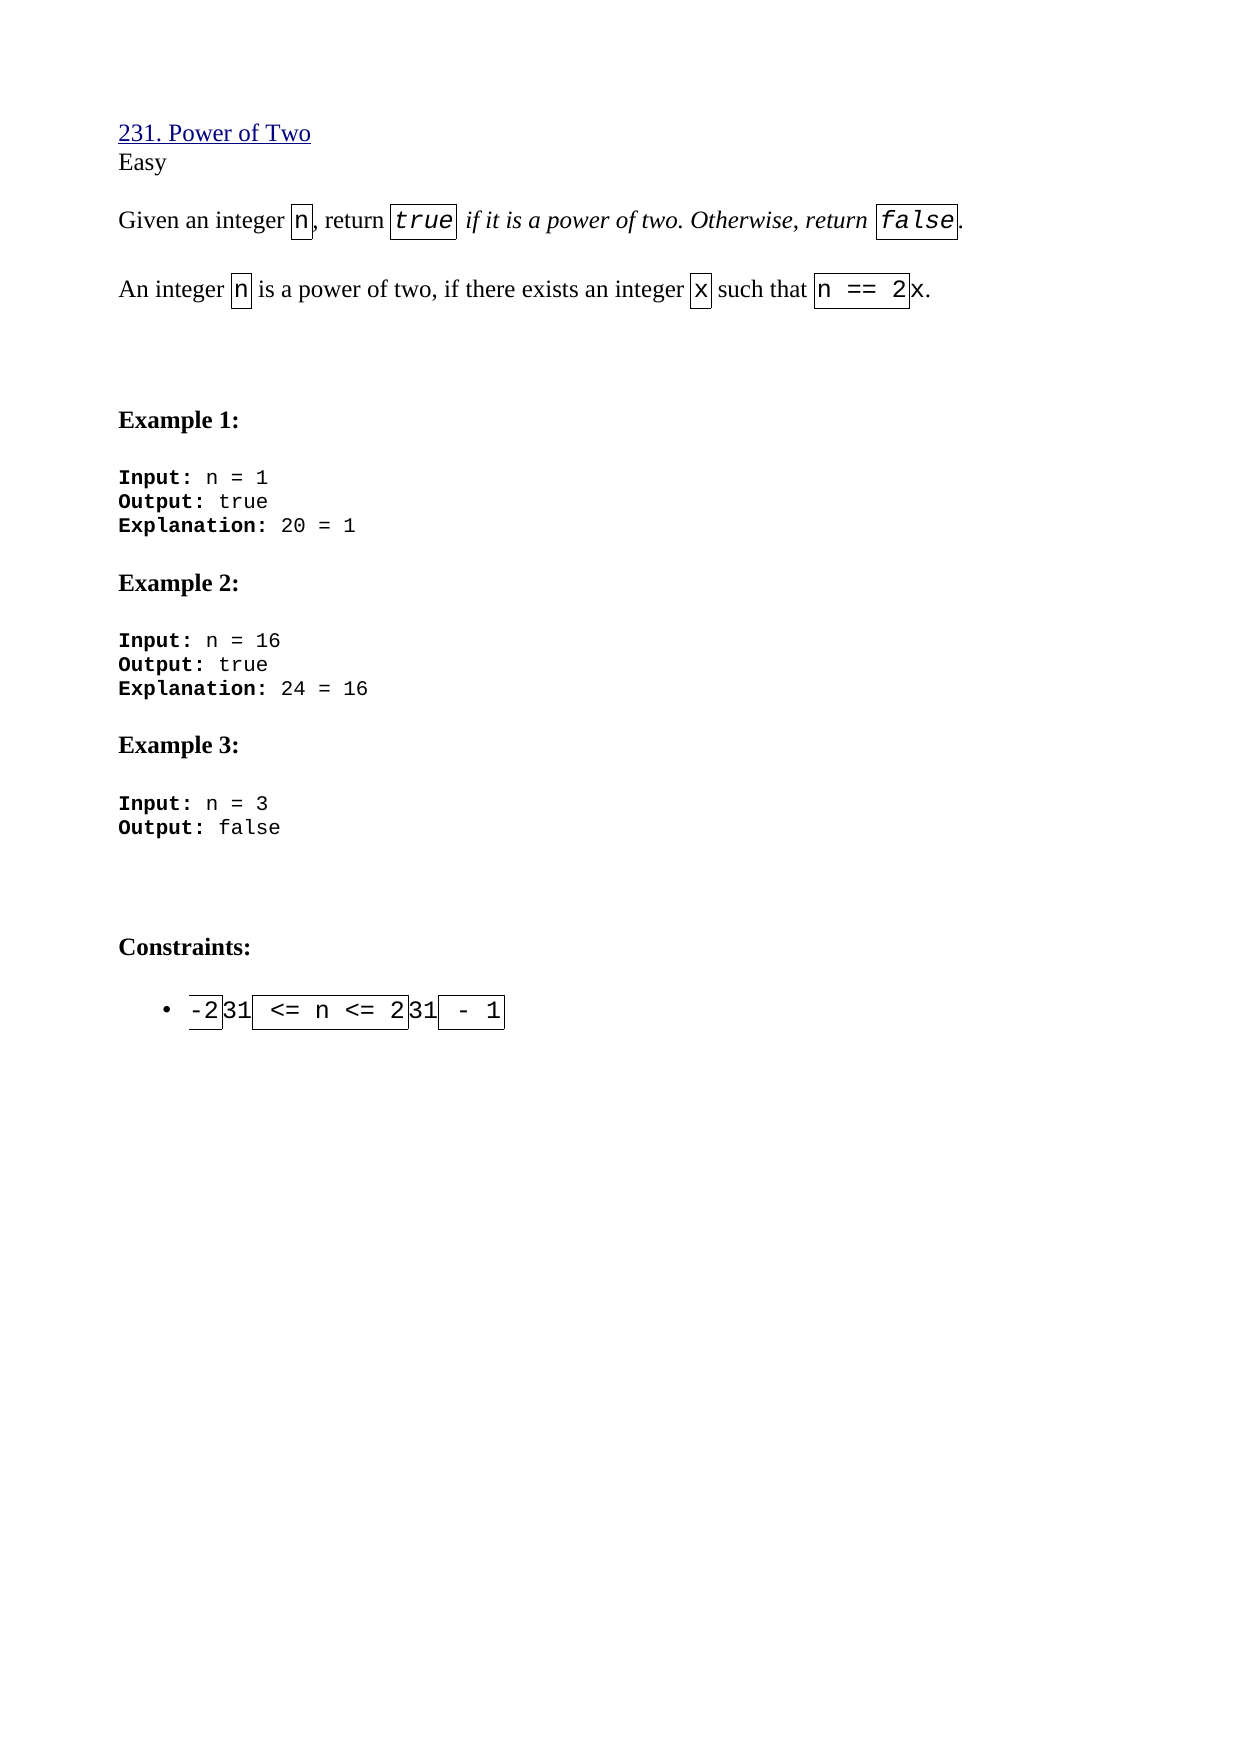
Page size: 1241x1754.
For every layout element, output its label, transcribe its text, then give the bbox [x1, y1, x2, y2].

text Example 3: [118, 731, 1122, 759]
list -231 <= n <= 231 - 1 [439, 996, 504, 1029]
text Output: true [118, 491, 1122, 514]
text Easy [118, 147, 1122, 176]
text such that [712, 273, 814, 308]
text Input: n = 1 [118, 467, 1122, 491]
list -231 <= n <= 231 - 1 [409, 995, 438, 1029]
text Output: true [118, 654, 1122, 677]
text Example 2: [118, 568, 1122, 596]
text is a power of two, if there exists an integer [252, 273, 690, 308]
text x [691, 274, 711, 308]
text x. [910, 273, 1122, 308]
text . [958, 204, 1122, 239]
text Output: false [118, 817, 1122, 840]
list -231 <= n <= 231 - 1 [253, 996, 408, 1029]
text 231. Power of Two [118, 118, 1122, 147]
text , return [313, 204, 390, 239]
text An integer [118, 273, 231, 308]
text Explanation: 20 = 1 [118, 514, 1122, 538]
text Given an integer [118, 204, 291, 239]
text Example 1: [118, 405, 1122, 433]
text n [232, 274, 251, 308]
text if it is a power of two. Otherwise, return [457, 204, 876, 239]
text Constraints: [118, 932, 1122, 961]
text n [292, 205, 312, 239]
text false [877, 205, 957, 239]
text Input: n = 16 [118, 630, 1122, 654]
text Input: n = 3 [118, 793, 1122, 817]
text Explanation: 24 = 16 [118, 677, 1122, 701]
text true [391, 205, 456, 239]
text n == 2 [815, 274, 909, 308]
list -231 <= n <= 231 - 1 [505, 995, 1122, 1029]
list -231 <= n <= 231 - 1 [162, 995, 222, 1029]
list -231 <= n <= 231 - 1 [223, 995, 252, 1029]
